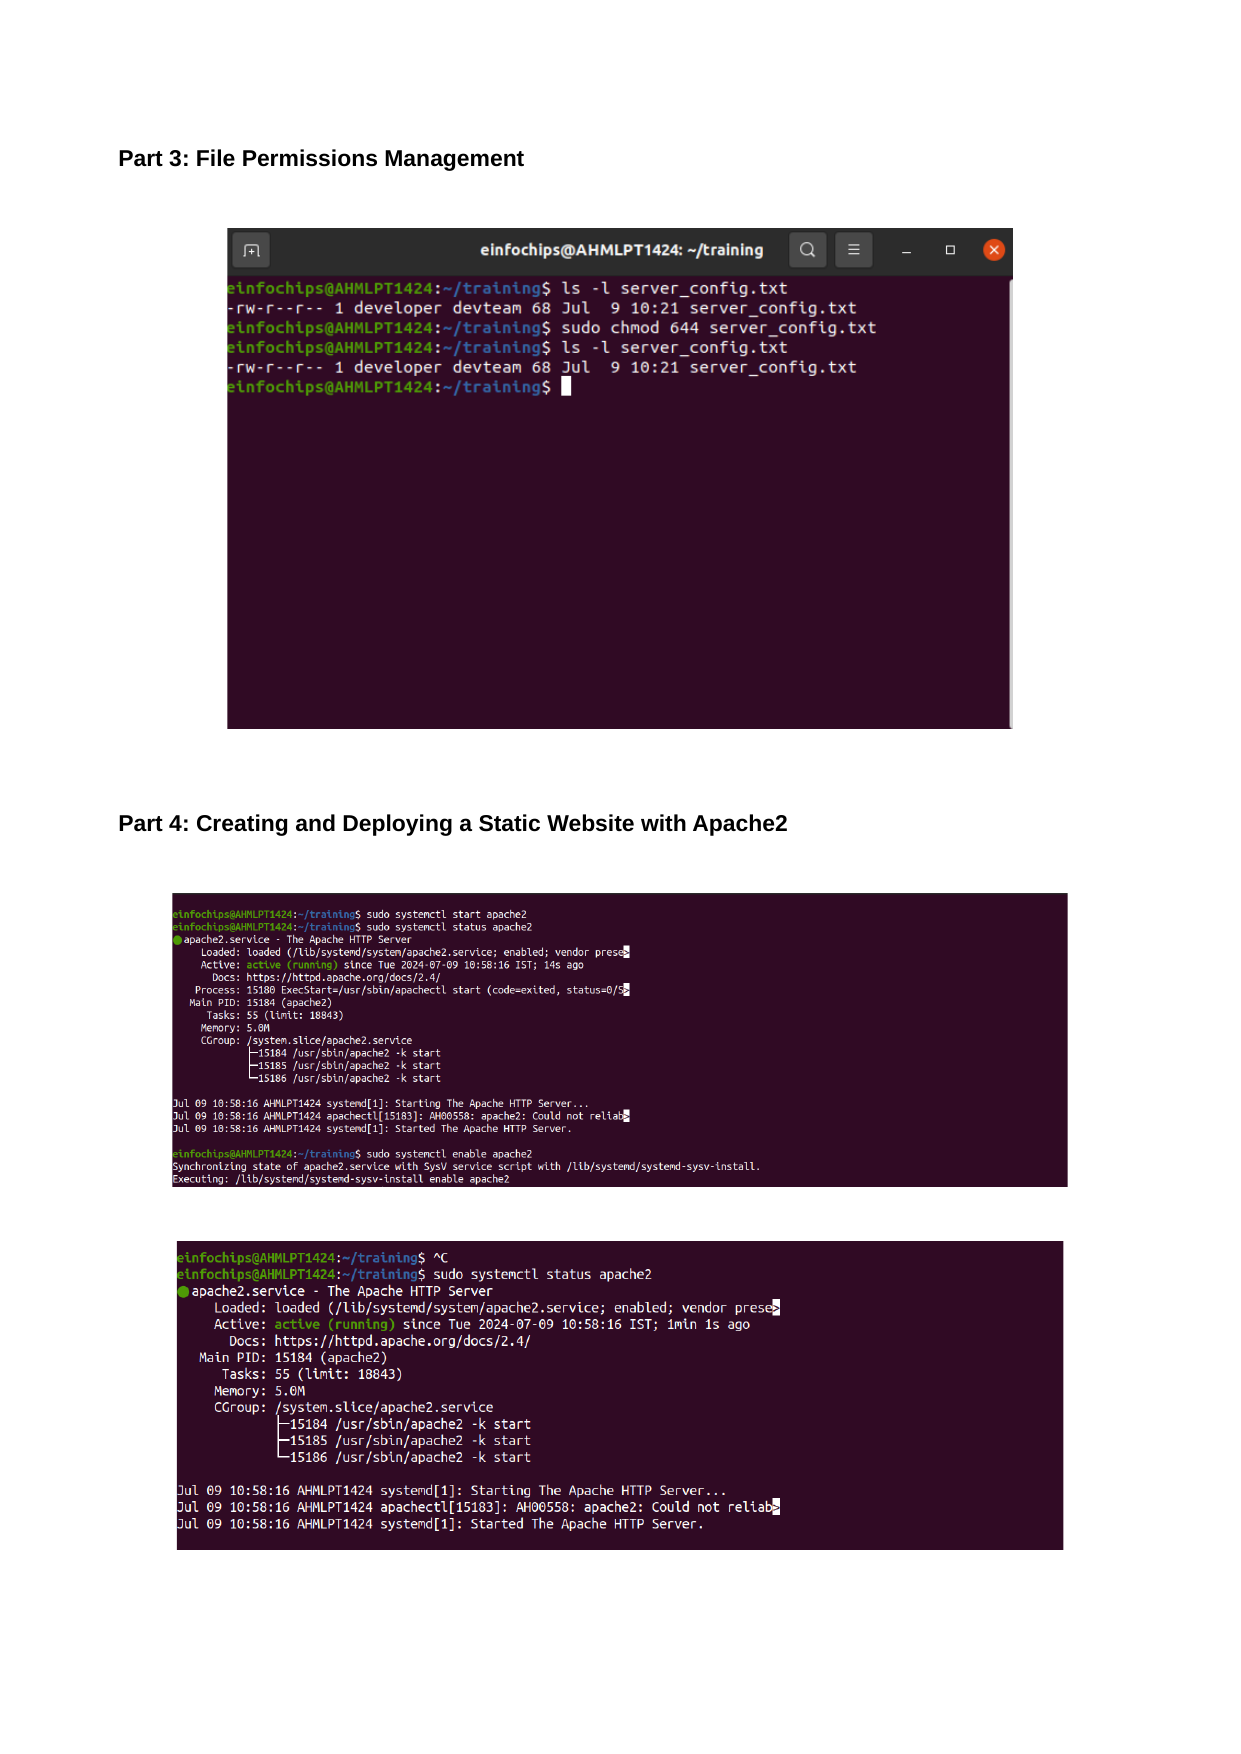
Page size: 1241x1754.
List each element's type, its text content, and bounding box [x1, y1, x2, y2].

text Part 3: File Permissions Management [118, 118, 1122, 171]
picture [176, 1241, 1064, 1550]
picture [172, 893, 1068, 1187]
text Part 4: Creating and Deploying a Static Website with Apache2 [118, 810, 1122, 836]
picture [227, 228, 1013, 729]
